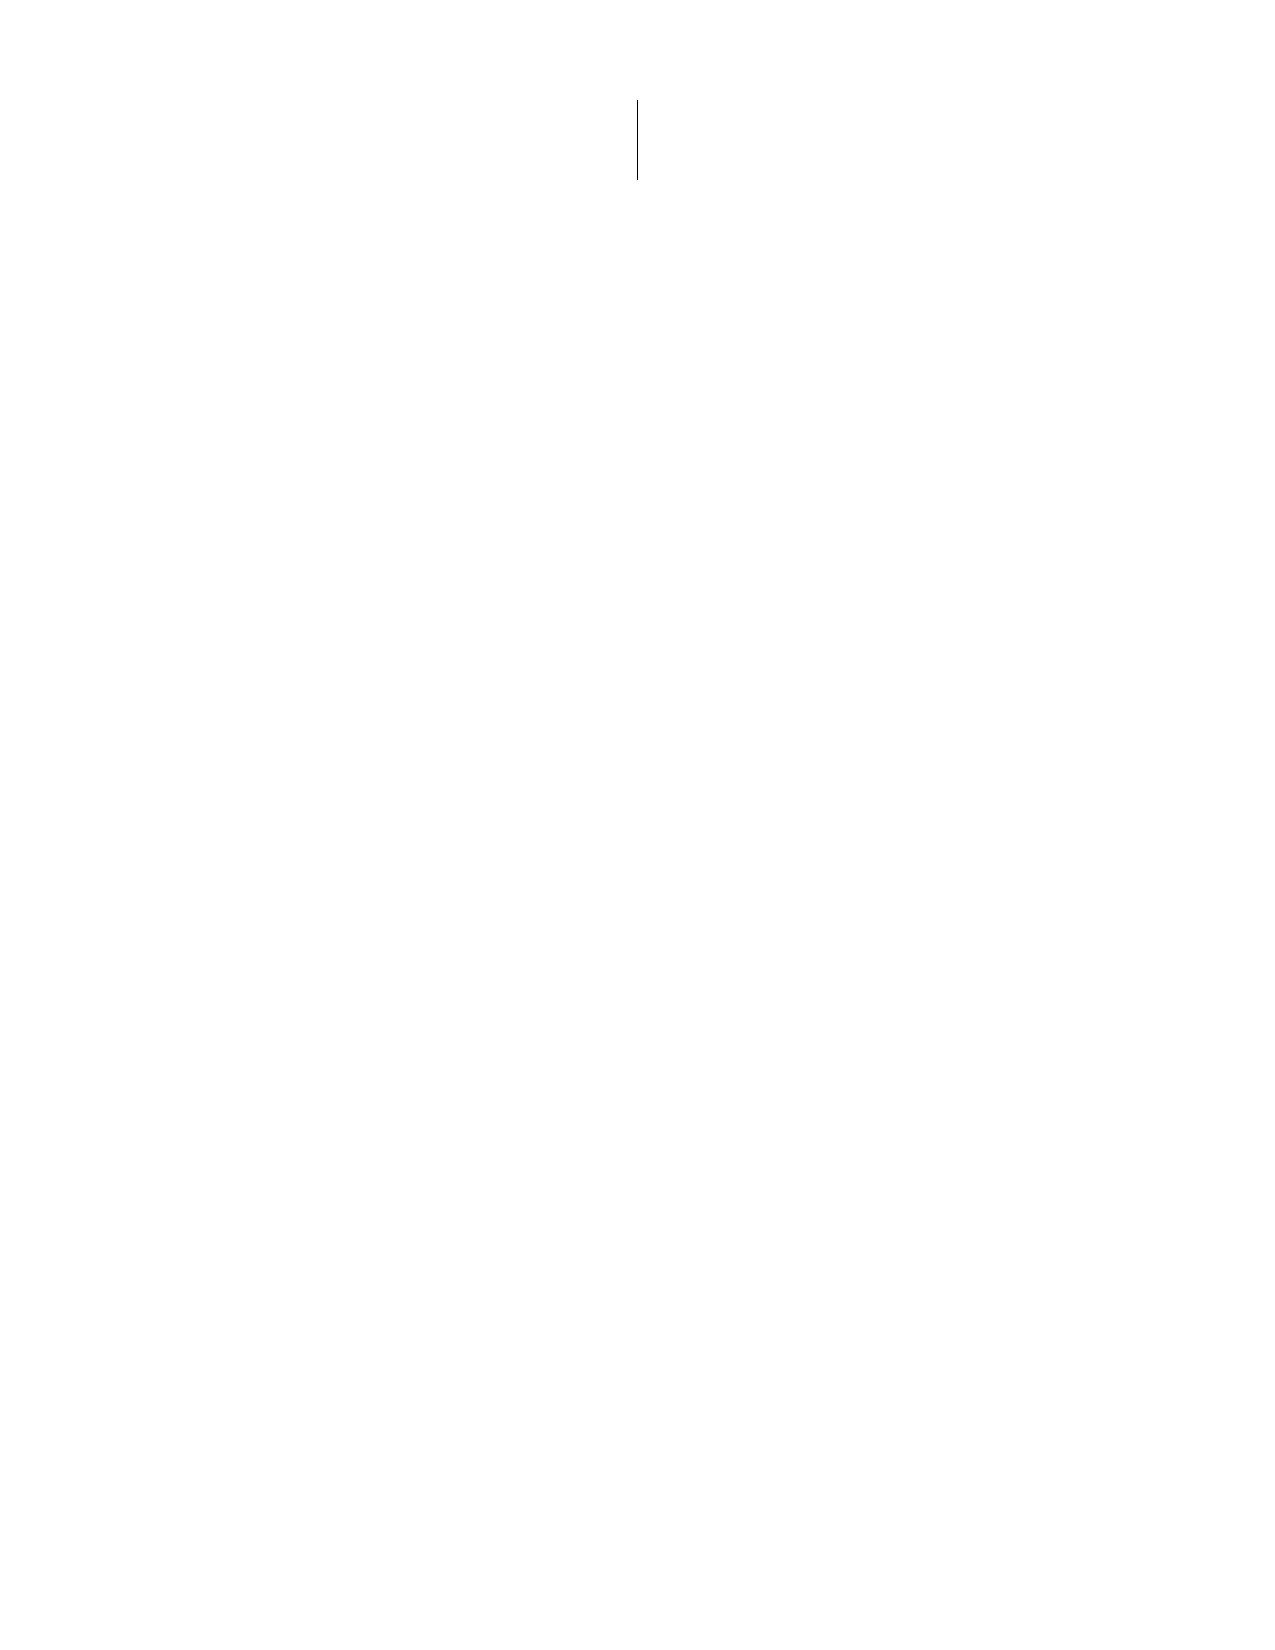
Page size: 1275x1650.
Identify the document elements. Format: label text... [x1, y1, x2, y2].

table_header От … [638, 100, 1157, 179]
table_header От … [118, 100, 637, 179]
